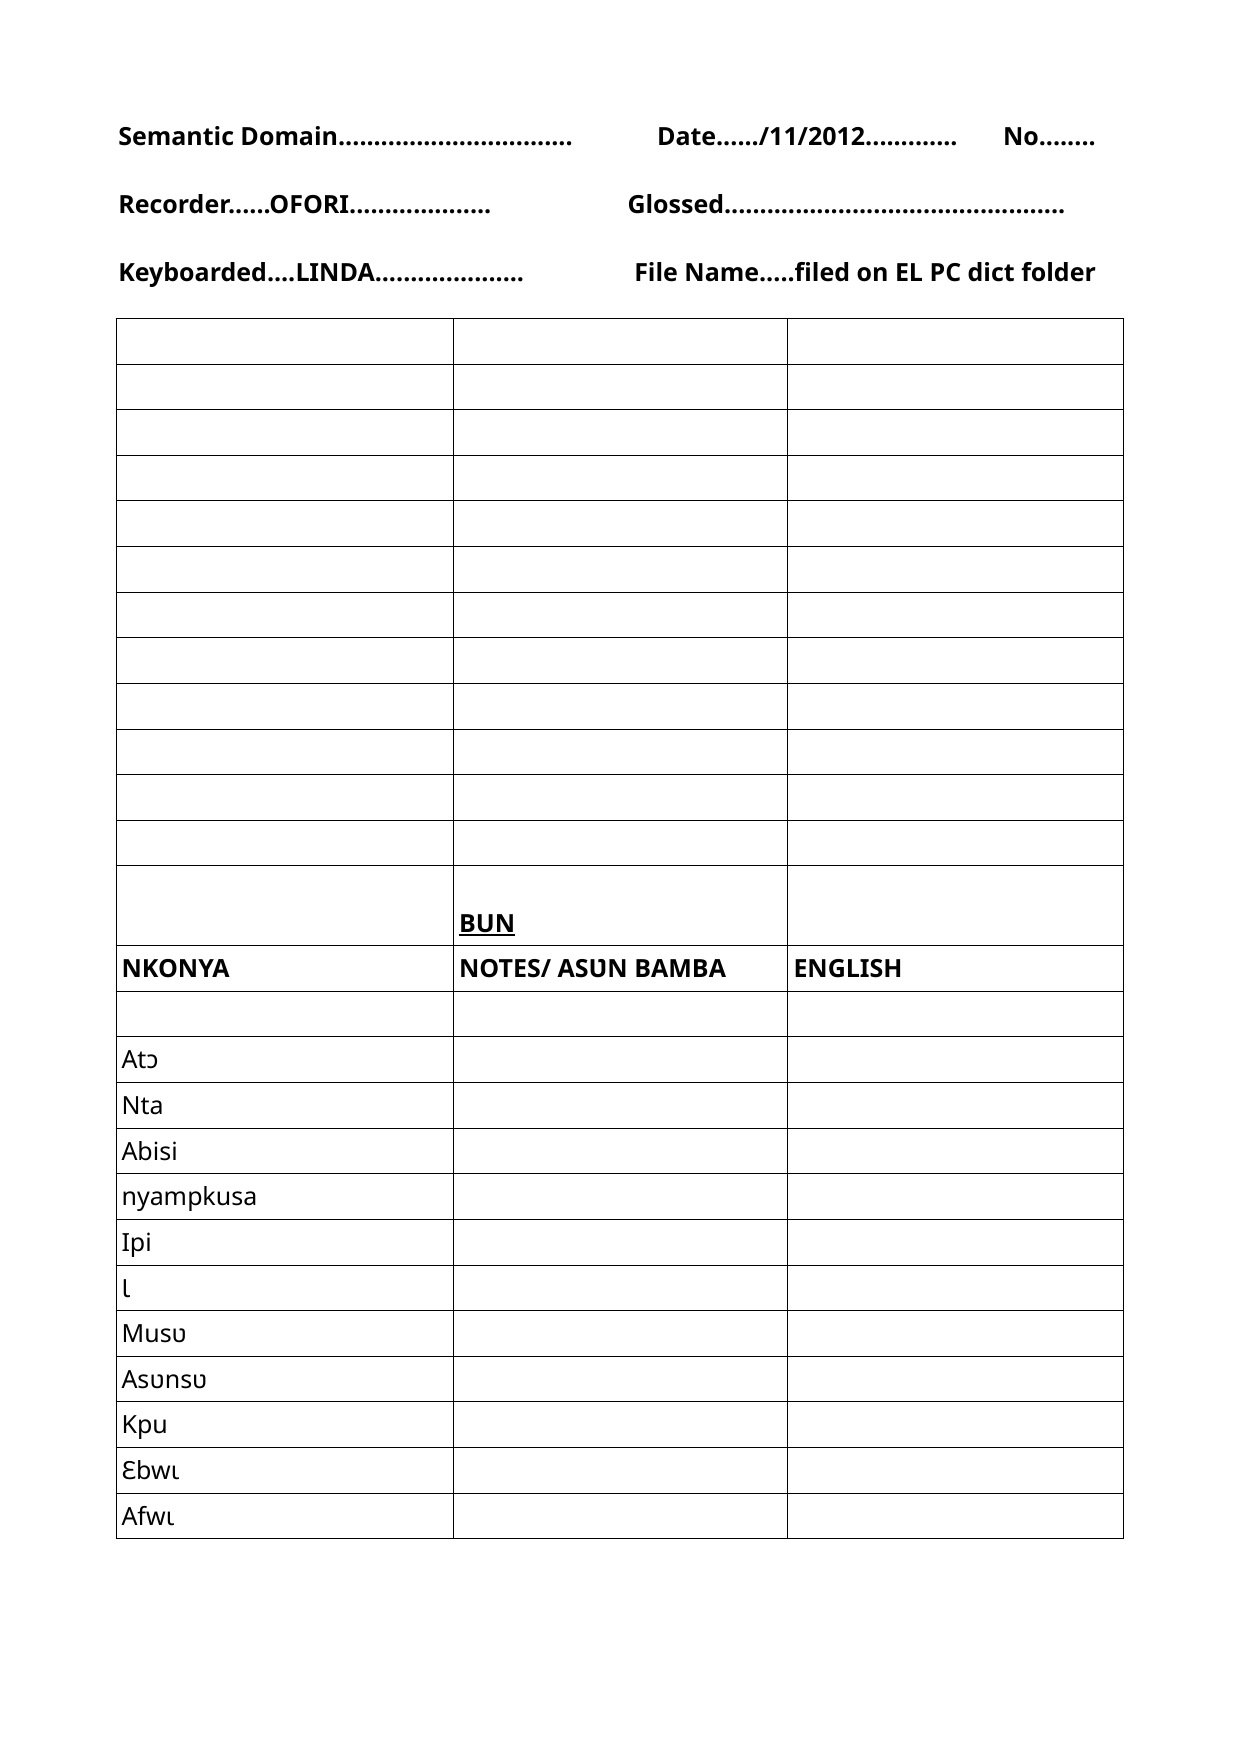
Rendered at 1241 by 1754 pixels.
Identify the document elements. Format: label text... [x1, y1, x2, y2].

table_cell [117, 775, 453, 820]
table_cell Kpu [117, 1402, 453, 1447]
table_cell [788, 1129, 1123, 1173]
table_cell [788, 730, 1123, 774]
table_cell [454, 1220, 787, 1264]
table_cell [788, 775, 1123, 820]
table_cell [788, 638, 1123, 683]
table_cell NKONYA [117, 946, 453, 991]
table_cell [788, 1220, 1123, 1264]
table_cell Asʋnsʋ [117, 1357, 453, 1401]
table_cell [454, 410, 787, 455]
table_cell [788, 1448, 1123, 1493]
table_cell [788, 1311, 1123, 1356]
table_cell [117, 365, 453, 409]
table_cell [788, 1037, 1123, 1082]
table_cell [454, 593, 787, 637]
table_cell [454, 1129, 787, 1173]
table_cell Musʋ [117, 1311, 453, 1356]
table_cell [788, 821, 1123, 865]
table_cell [788, 593, 1123, 637]
table_cell [454, 456, 787, 500]
table_cell [454, 730, 787, 774]
table_cell [454, 775, 787, 820]
table_cell NOTES/ ASƲN BAMBA [454, 946, 787, 991]
table_cell [454, 1174, 787, 1219]
table_cell [454, 1266, 787, 1310]
table_cell [454, 1083, 787, 1128]
table_cell Nta [117, 1083, 453, 1128]
table_cell [788, 456, 1123, 500]
table_cell Ɩ [117, 1266, 453, 1310]
table_cell [788, 992, 1123, 1036]
table_cell [117, 593, 453, 637]
table_cell [788, 410, 1123, 455]
table_cell Atɔ [117, 1037, 453, 1082]
table_cell [788, 319, 1123, 363]
table_cell [454, 319, 787, 363]
table_cell [117, 456, 453, 500]
table_cell [788, 866, 1123, 945]
table_cell [117, 410, 453, 455]
table_cell [454, 1357, 787, 1401]
table_cell Afwɩ [117, 1494, 453, 1538]
table_cell [117, 684, 453, 728]
table_cell Ipi [117, 1220, 453, 1264]
table_cell [788, 501, 1123, 546]
table_cell [454, 365, 787, 409]
table_cell BUN [454, 866, 787, 945]
table_cell [454, 992, 787, 1036]
table_cell [454, 1494, 787, 1538]
table_cell [117, 638, 453, 683]
table_cell [454, 1448, 787, 1493]
table_cell [117, 866, 453, 945]
table_cell [117, 992, 453, 1036]
table_cell [788, 1402, 1123, 1447]
table_cell [117, 547, 453, 592]
table_cell [454, 1037, 787, 1082]
table_cell [454, 501, 787, 546]
table_cell nyampkusa [117, 1174, 453, 1219]
table_cell [454, 547, 787, 592]
table_cell [788, 1266, 1123, 1310]
table_cell [117, 501, 453, 546]
table_cell [788, 365, 1123, 409]
table_cell [454, 638, 787, 683]
table_cell [788, 1174, 1123, 1219]
table_cell [454, 684, 787, 728]
table_cell [117, 319, 453, 363]
table_cell [117, 730, 453, 774]
table_cell [454, 1402, 787, 1447]
table_cell [788, 684, 1123, 728]
table_cell [788, 1357, 1123, 1401]
table_cell Abisi [117, 1129, 453, 1173]
table_cell [117, 821, 453, 865]
table_cell [454, 821, 787, 865]
table_cell [788, 1494, 1123, 1538]
table_cell ENGLISH [788, 946, 1123, 991]
table_cell [788, 547, 1123, 592]
table_cell [454, 1311, 787, 1356]
table_cell [788, 1083, 1123, 1128]
table_cell Ɛbwɩ [117, 1448, 453, 1493]
